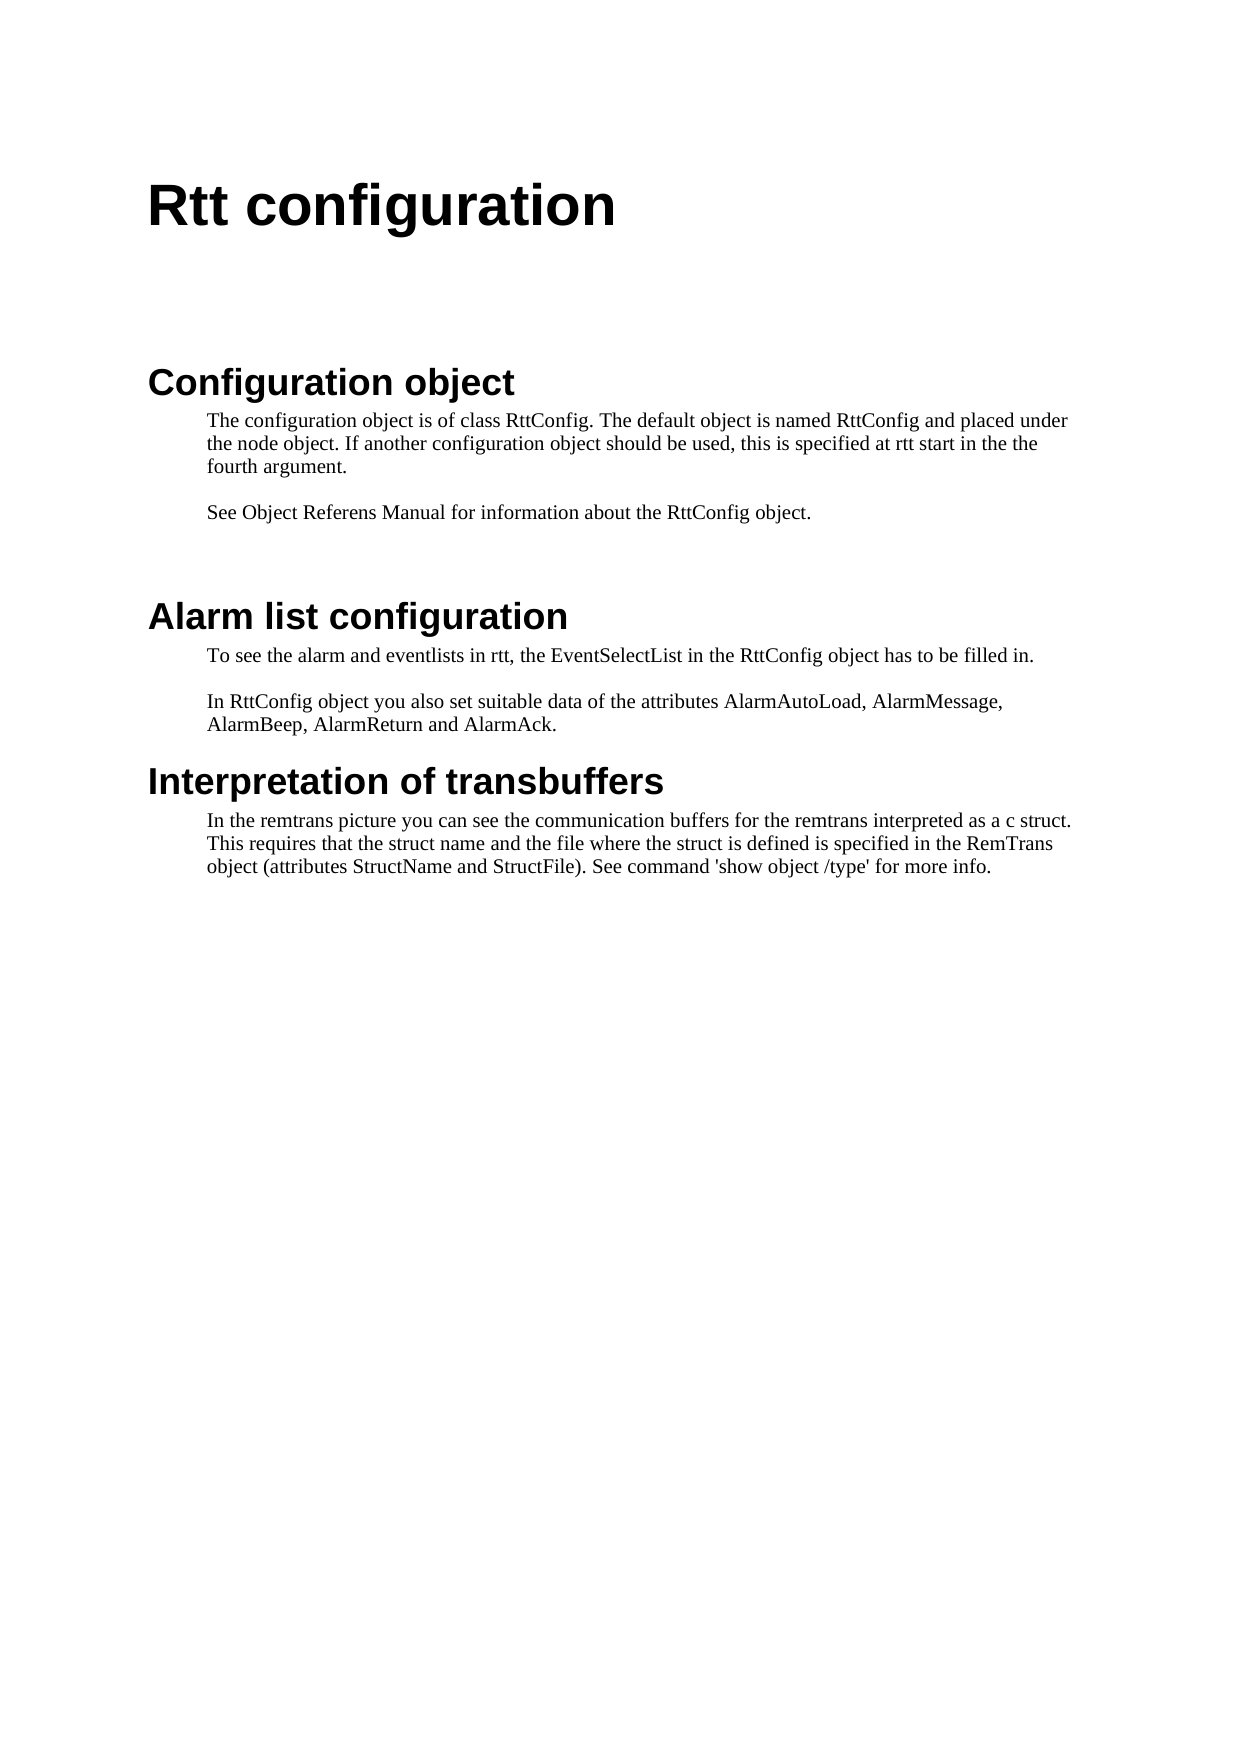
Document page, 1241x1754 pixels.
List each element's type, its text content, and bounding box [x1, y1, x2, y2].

subtitle Configuration object [148, 361, 1092, 403]
text In the remtrans picture you can see the communication buffers for the remtrans interpreted as a c struct. This requires that the struct name and the file where the struct is defined is specified in the RemTrans object (attributes StructName and StructFile). See command 'show object /type' for more info. [207, 809, 1092, 878]
text In RttConfig object you also set suitable data of the attributes AlarmAutoLoad, AlarmMessage, AlarmBeep, AlarmReturn and AlarmAck. [207, 689, 1092, 736]
text The configuration object is of class RttConfig. The default object is named RttConfig and placed under the node object. If another configuration object should be used, this is specified at rtt start in the the fourth argument. [207, 409, 1092, 478]
subtitle Alarm list configuration [148, 595, 1092, 637]
subtitle Rtt configuration [148, 173, 1092, 238]
text To see the alarm and eventlists in rtt, the EventSelectList in the RttConfig object has to be filled in. [207, 643, 1092, 667]
text See Object Referens Manual for information about the RttConfig object. [207, 501, 1092, 524]
subtitle Interpretation of transbuffers [148, 761, 1092, 803]
